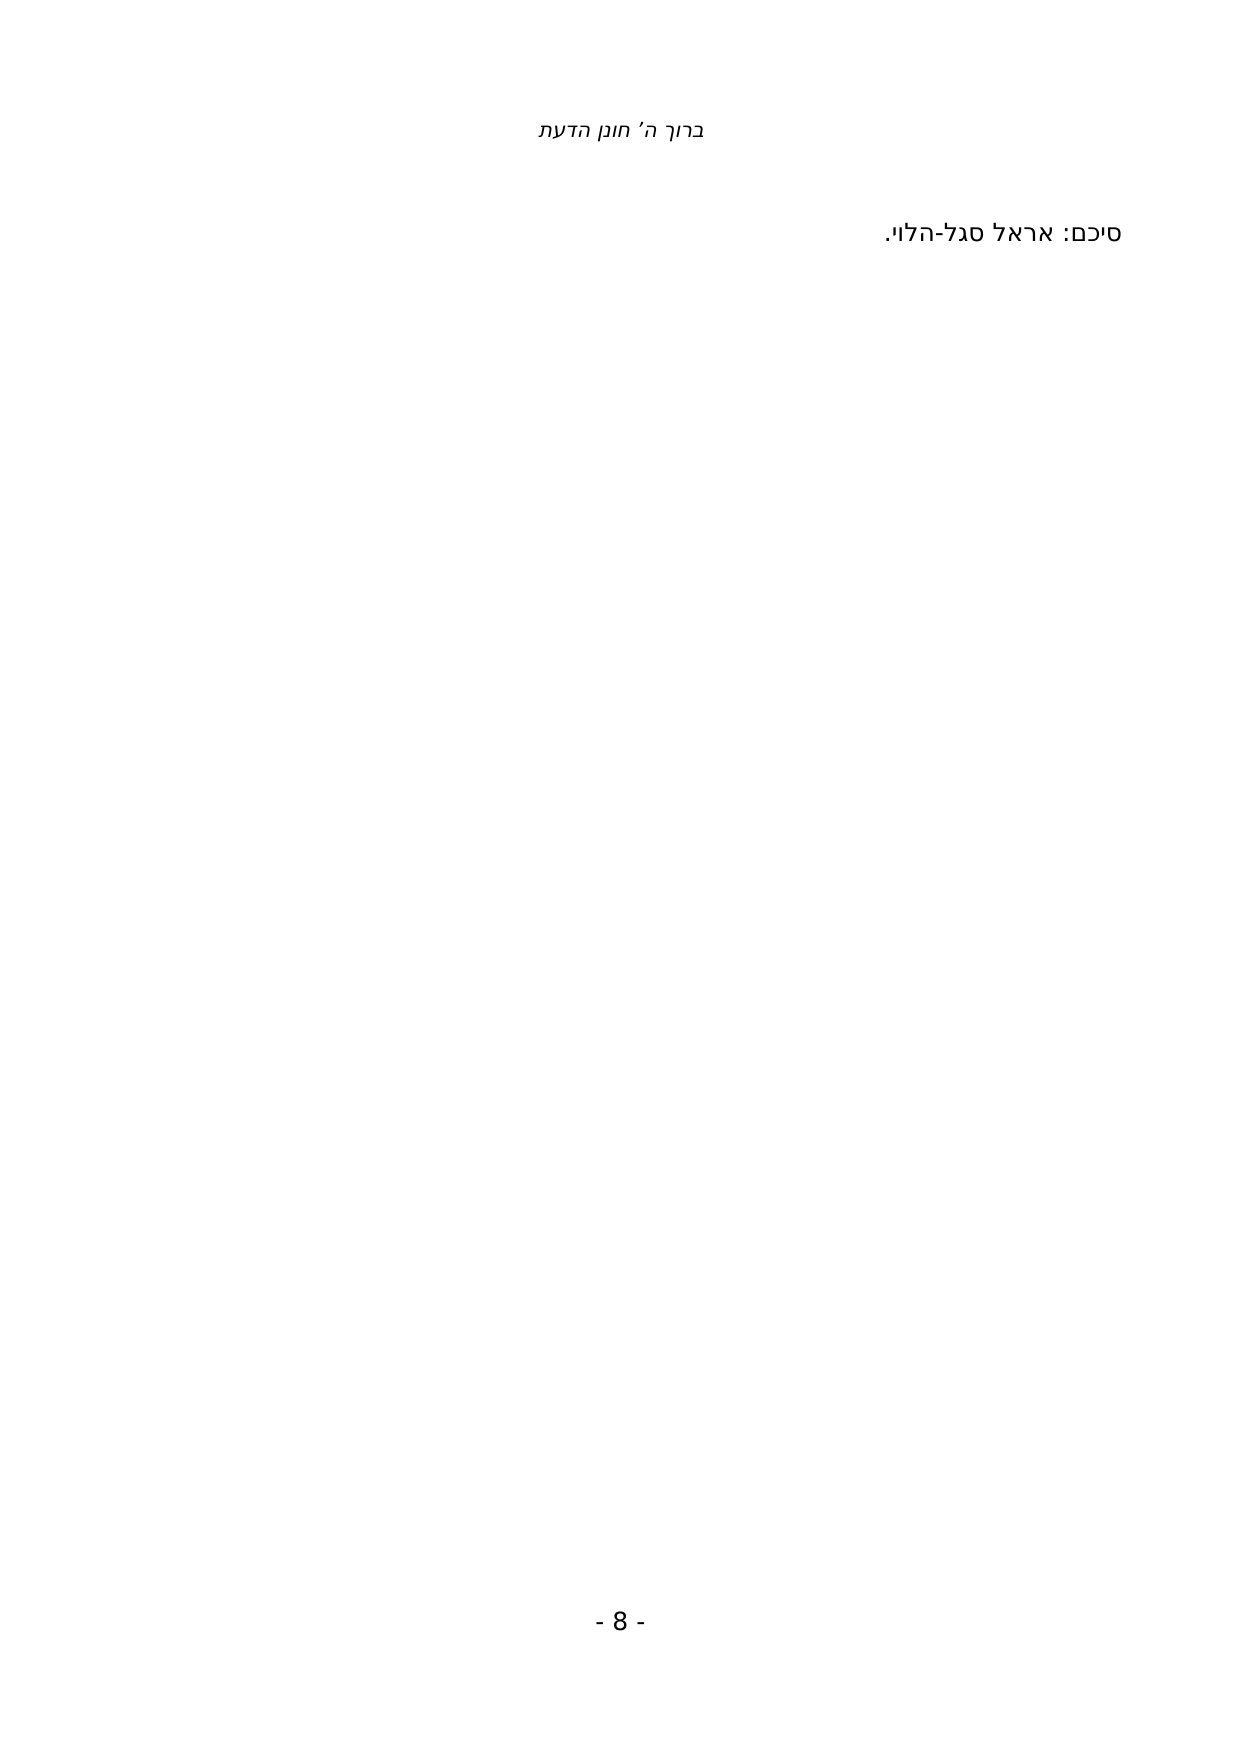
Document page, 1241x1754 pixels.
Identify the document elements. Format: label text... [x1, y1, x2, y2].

text סיכם: אראל סגל-הלוי. [118, 218, 1122, 248]
